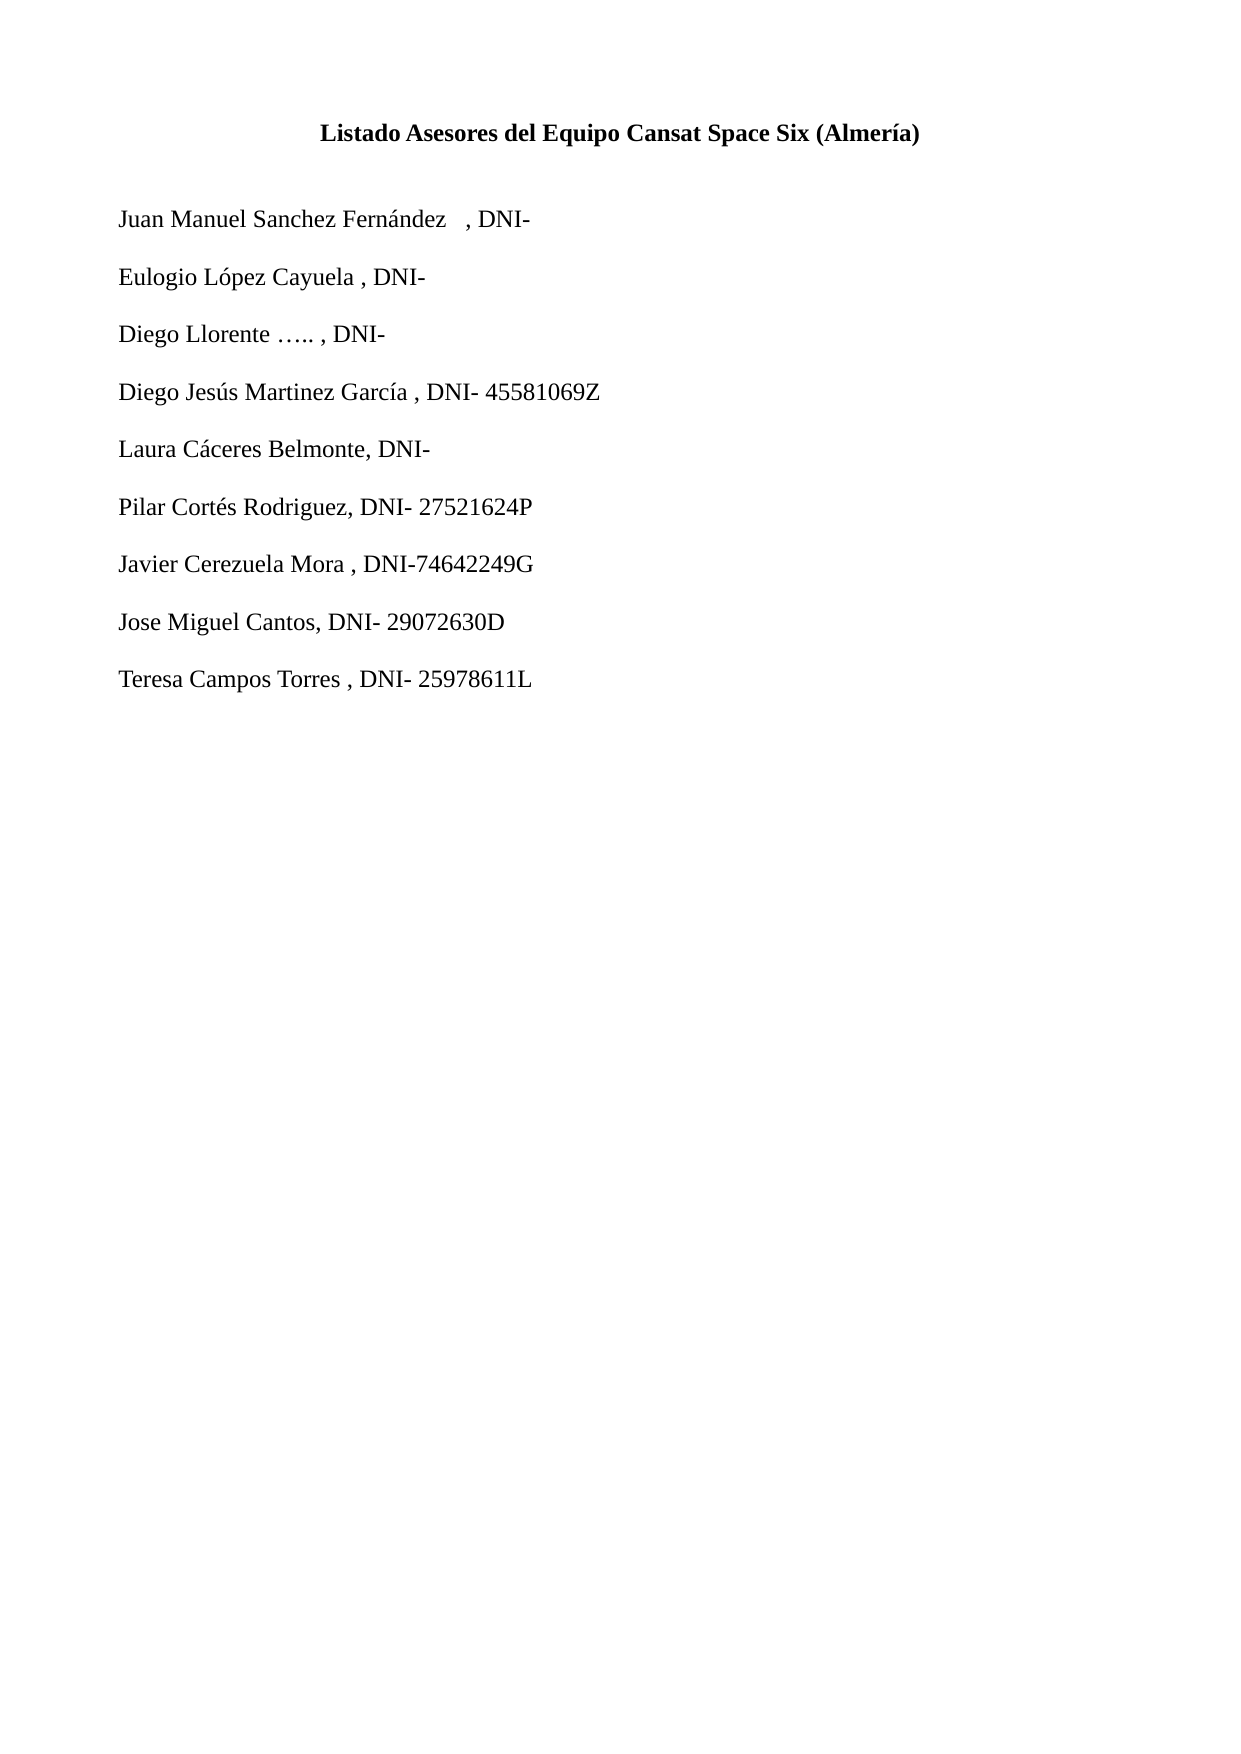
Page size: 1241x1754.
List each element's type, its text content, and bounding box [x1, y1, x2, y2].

text Laura Cáceres Belmonte, DNI- [118, 434, 1122, 463]
text Juan Manuel Sanchez Fernández , DNI- [118, 204, 1122, 233]
text Diego Jesús Martinez García , DNI- 45581069Z [118, 377, 1122, 406]
text Jose Miguel Cantos, DNI- 29072630D [118, 607, 1122, 636]
text Javier Cerezuela Mora , DNI-74642249G [118, 549, 1122, 578]
text Diego Llorente ….. , DNI- [118, 319, 1122, 348]
text Eulogio López Cayuela , DNI- [118, 262, 1122, 291]
text Listado Asesores del Equipo Cansat Space Six (Almería) [118, 118, 1122, 147]
text Teresa Campos Torres , DNI- 25978611L [118, 664, 1122, 693]
text Pilar Cortés Rodriguez, DNI- 27521624P [118, 492, 1122, 521]
